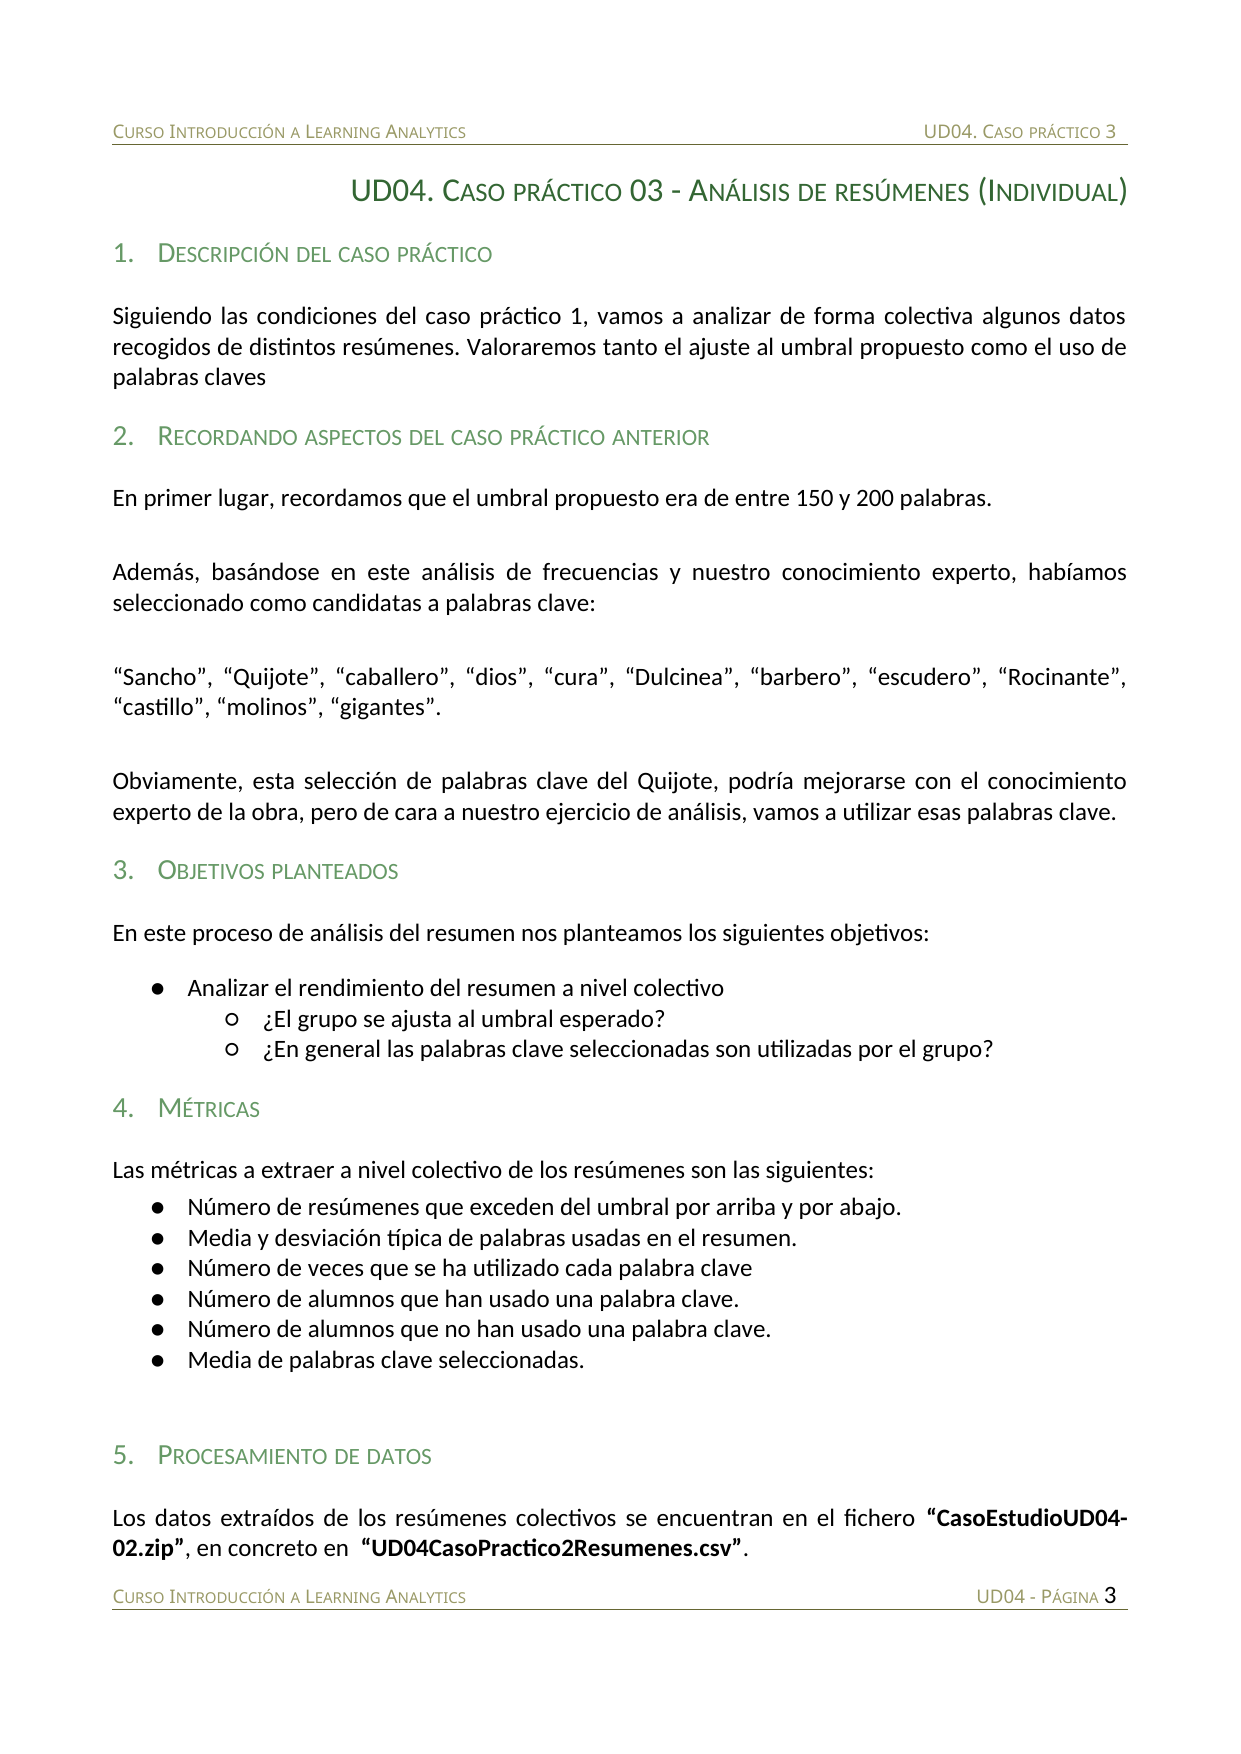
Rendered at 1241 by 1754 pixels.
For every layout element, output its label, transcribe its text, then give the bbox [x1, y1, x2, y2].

text UD04. Caso práctico 03 - Análisis de resúmenes (Individual) [112, 169, 1128, 210]
list ¿En general las palabras clave seleccionadas son utilizadas por el grupo? [225, 1033, 1128, 1064]
list ¿El grupo se ajusta al umbral esperado? [225, 1003, 1128, 1033]
text En primer lugar, recordamos que el umbral propuesto era de entre 150 y 200 palabras. [112, 482, 1128, 513]
list Media y desviación típica de palabras usadas en el resumen. [150, 1222, 1128, 1252]
subtitle Descripción del caso práctico [112, 234, 1128, 270]
subtitle Objetivos planteados [112, 851, 1128, 887]
text Siguiendo las condiciones del caso práctico 1, vamos a analizar de forma colectiva algunos datos recogidos de distintos resúmenes. Valoraremos tanto el ajuste al umbral propuesto como el uso de palabras claves [112, 300, 1128, 392]
subtitle Métricas [112, 1089, 1128, 1124]
subtitle Recordando aspectos del caso práctico anterior [112, 417, 1128, 452]
subtitle Procesamiento de datos [112, 1436, 1128, 1472]
text “Sancho”, “Quijote”, “caballero”, “dios”, “cura”, “Dulcinea”, “barbero”, “escudero”, “Rocinante”, “castillo”, “molinos”, “gigantes”. [112, 661, 1128, 722]
text Obviamente, esta selección de palabras clave del Quijote, podría mejorarse con el conocimiento experto de la obra, pero de cara a nuestro ejercicio de análisis, vamos a utilizar esas palabras clave. [112, 765, 1128, 826]
list Analizar el rendimiento del resumen a nivel colectivo [150, 972, 1128, 1003]
text Los datos extraídos de los resúmenes colectivos se encuentran en el fichero “CasoEstudioUD04-02.zip”, en concreto en “UD04CasoPractico2Resumenes.csv”. [112, 1502, 1128, 1563]
text Las métricas a extraer a nivel colectivo de los resúmenes son las siguientes: [112, 1154, 1128, 1185]
text Además, basándose en este análisis de frecuencias y nuestro conocimiento experto, habíamos seleccionado como candidatas a palabras clave: [112, 556, 1128, 617]
list Media de palabras clave seleccionadas. [150, 1344, 1128, 1374]
list Número de alumnos que no han usado una palabra clave. [150, 1313, 1128, 1344]
list Número de alumnos que han usado una palabra clave. [150, 1283, 1128, 1313]
list Número de resúmenes que exceden del umbral por arriba y por abajo. [150, 1191, 1128, 1222]
list Número de veces que se ha utilizado cada palabra clave [150, 1252, 1128, 1283]
text En este proceso de análisis del resumen nos planteamos los siguientes objetivos: [112, 917, 1128, 947]
